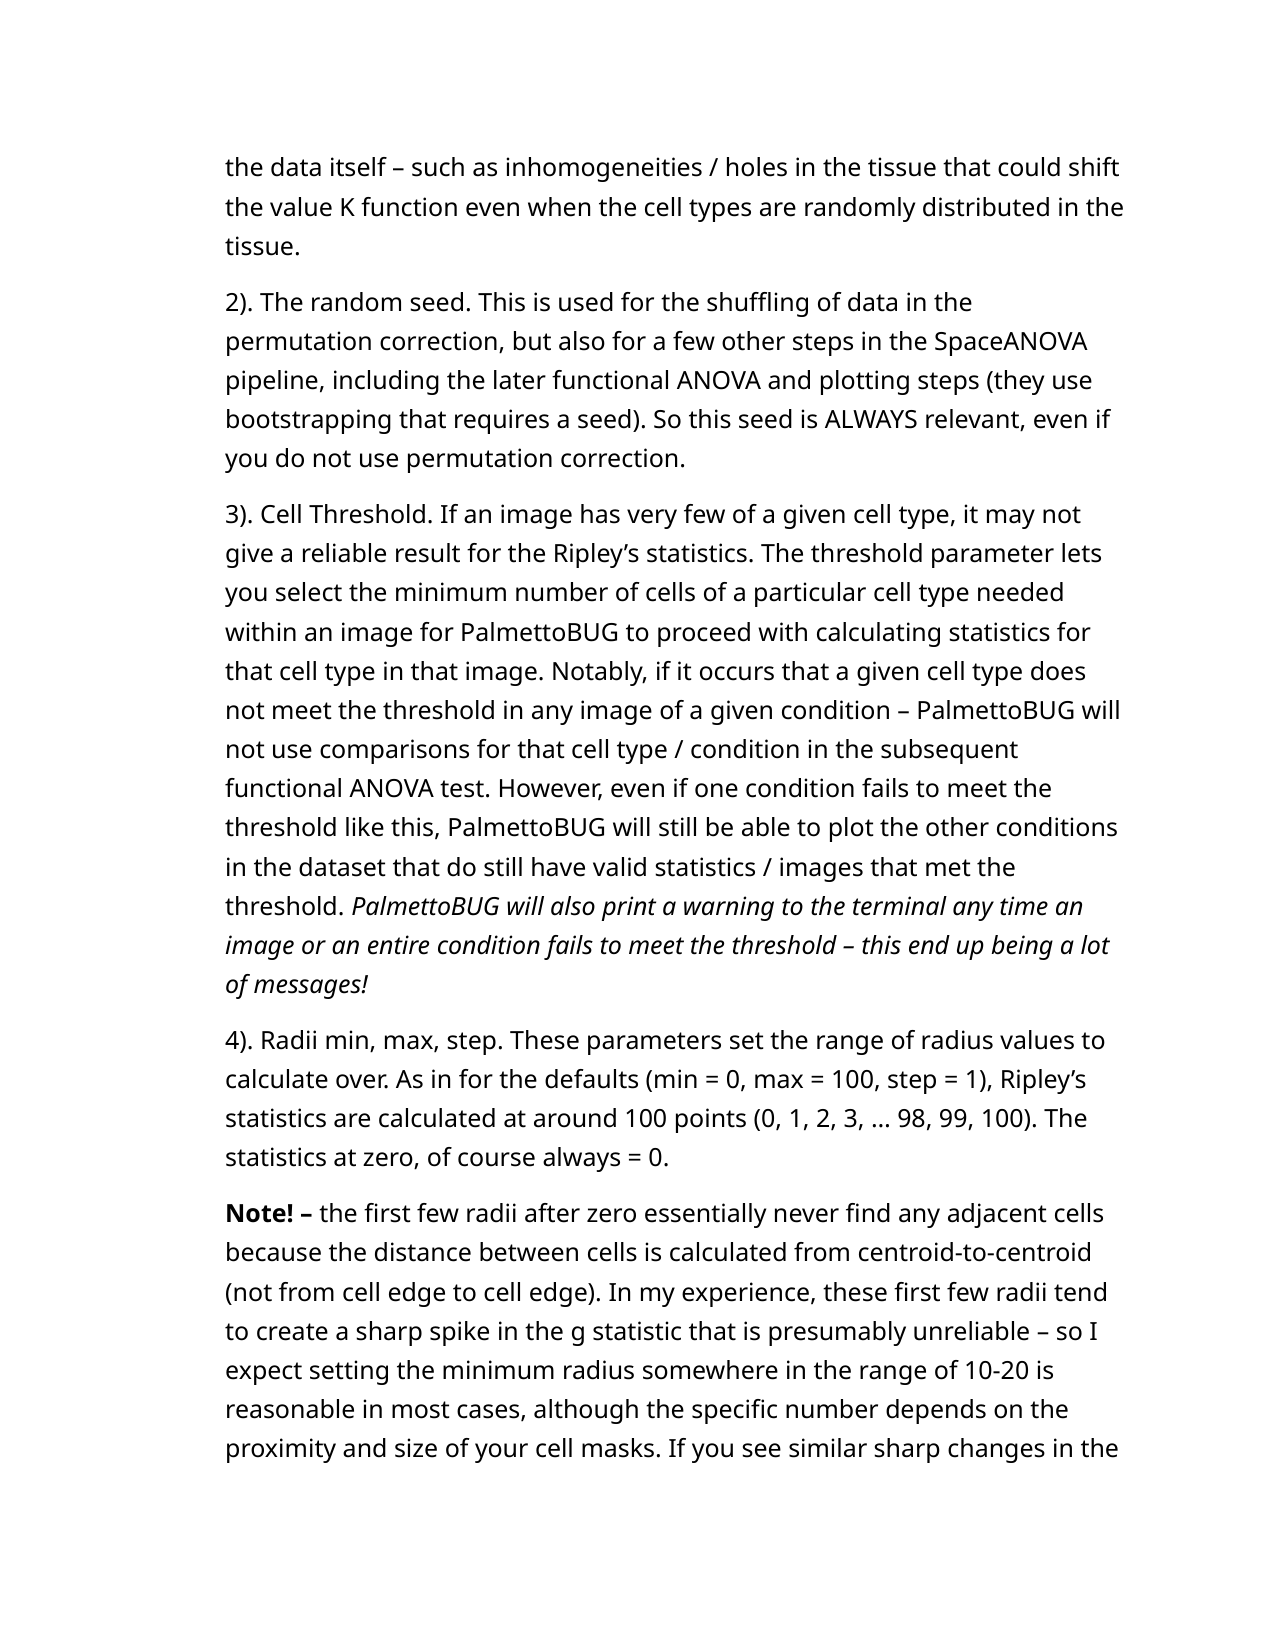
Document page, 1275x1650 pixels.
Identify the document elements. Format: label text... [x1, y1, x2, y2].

text Note! – the first few radii after zero essentially never find any adjacent cells because the distance between cells is calculated from centroid-to-centroid (not from cell edge to cell edge). In my experience, these first few radii tend to create a sharp spike in the g statistic that is presumably unreliable – so I expect setting the minimum radius somewhere in the range of 10-20 is reasonable in most cases, although the specific number depends on the proximity and size of your cell masks. If you see similar sharp changes in the [225, 1196, 1125, 1465]
text the data itself – such as inhomogeneities / holes in the tissue that could shift the value K function even when the cell types are randomly distributed in the tissue. [225, 150, 1125, 262]
text 4). Radii min, max, step. These parameters set the range of radius values to calculate over. As in for the defaults (min = 0, max = 100, step = 1), Ripley’s statistics are calculated at around 100 points (0, 1, 2, 3, … 98, 99, 100). The statistics at zero, of course always = 0. [225, 1022, 1125, 1174]
text 3). Cell Threshold. If an image has very few of a given cell type, it may not give a reliable result for the Ripley’s statistics. The threshold parameter lets you select the minimum number of cells of a particular cell type needed within an image for PalmettoBUG to proceed with calculating statistics for that cell type in that image. Notably, if it occurs that a given cell type does not meet the threshold in any image of a given condition – PalmettoBUG will not use comparisons for that cell type / condition in the subsequent functional ANOVA test. However, even if one condition fails to meet the threshold like this, PalmettoBUG will still be able to plot the other conditions in the dataset that do still have valid statistics / images that met the threshold. PalmettoBUG will also print a warning to the terminal any time an image or an entire condition fails to meet the threshold – this end up being a lot of messages! [225, 497, 1125, 1001]
text 2). The random seed. This is used for the shuffling of data in the permutation correction, but also for a few other steps in the SpaceANOVA pipeline, including the later functional ANOVA and plotting steps (they use bootstrapping that requires a seed). So this seed is ALWAYS relevant, even if you do not use permutation correction. [225, 284, 1125, 475]
